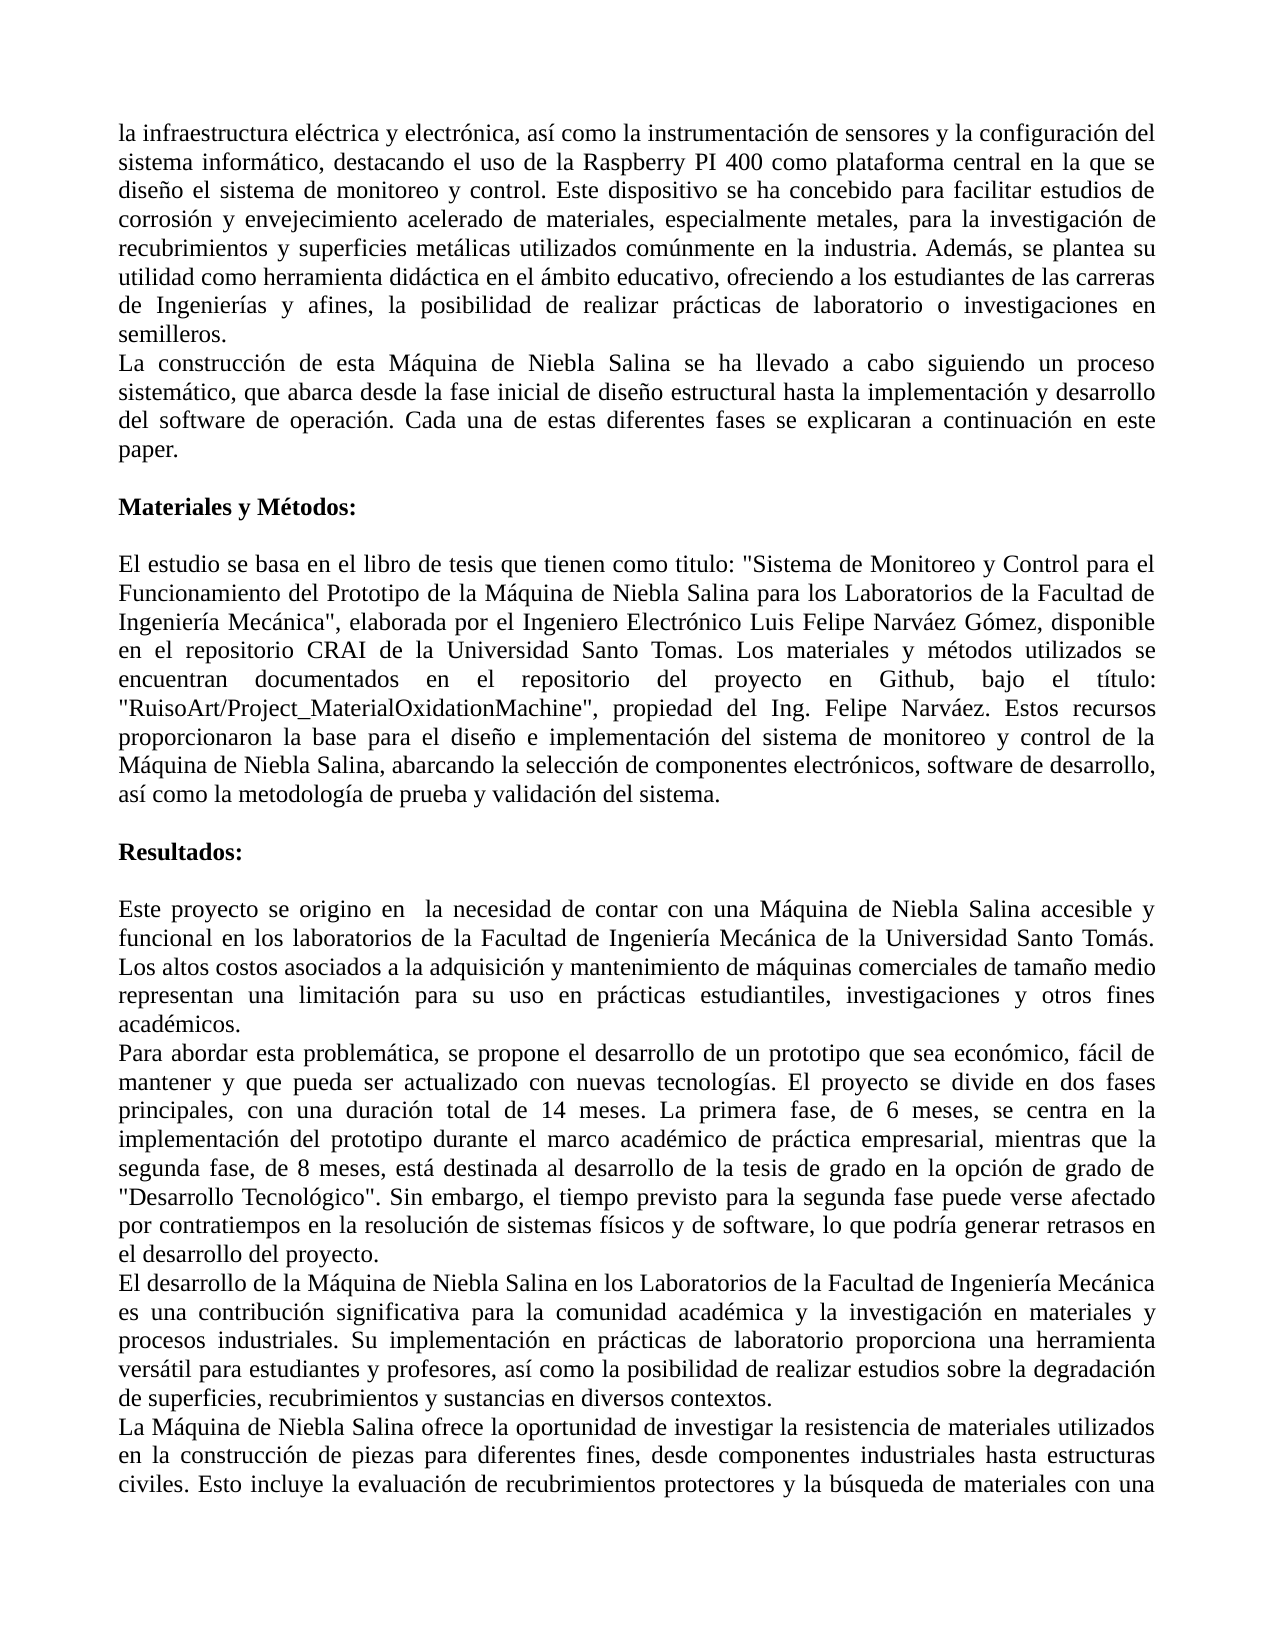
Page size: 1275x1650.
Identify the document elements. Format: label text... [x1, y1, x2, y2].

text El estudio se basa en el libro de tesis que tienen como titulo: "Sistema de Monitoreo y Control para el Funcionamiento del Prototipo de la Máquina de Niebla Salina para los Laboratorios de la Facultad de Ingeniería Mecánica", elaborada por el Ingeniero Electrónico Luis Felipe Narváez Gómez, disponible en el repositorio CRAI de la Universidad Santo Tomas. Los materiales y métodos utilizados se encuentran documentados en el repositorio del proyecto en Github, bajo el título: "RuisoArt/Project_MaterialOxidationMachine", propiedad del Ing. Felipe Narváez. Estos recursos proporcionaron la base para el diseño e implementación del sistema de monitoreo y control de la Máquina de Niebla Salina, abarcando la selección de componentes electrónicos, software de desarrollo, así como la metodología de prueba y validación del sistema. [118, 549, 1157, 808]
text Materiales y Métodos: [118, 492, 1157, 521]
text Este proyecto se origino en la necesidad de contar con una Máquina de Niebla Salina accesible y funcional en los laboratorios de la Facultad de Ingeniería Mecánica de la Universidad Santo Tomás. Los altos costos asociados a la adquisición y mantenimiento de máquinas comerciales de tamaño medio representan una limitación para su uso en prácticas estudiantiles, investigaciones y otros fines académicos. [118, 894, 1157, 1038]
text la infraestructura eléctrica y electrónica, así como la instrumentación de sensores y la configuración del sistema informático, destacando el uso de la Raspberry PI 400 como plataforma central en la que se diseño el sistema de monitoreo y control. Este dispositivo se ha concebido para facilitar estudios de corrosión y envejecimiento acelerado de materiales, especialmente metales, para la investigación de recubrimientos y superficies metálicas utilizados comúnmente en la industria. Además, se plantea su utilidad como herramienta didáctica en el ámbito educativo, ofreciendo a los estudiantes de las carreras de Ingenierías y afines, la posibilidad de realizar prácticas de laboratorio o investigaciones en semilleros. [118, 118, 1157, 348]
text El desarrollo de la Máquina de Niebla Salina en los Laboratorios de la Facultad de Ingeniería Mecánica es una contribución significativa para la comunidad académica y la investigación en materiales y procesos industriales. Su implementación en prácticas de laboratorio proporciona una herramienta versátil para estudiantes y profesores, así como la posibilidad de realizar estudios sobre la degradación de superficies, recubrimientos y sustancias en diversos contextos. [118, 1268, 1157, 1412]
text Para abordar esta problemática, se propone el desarrollo de un prototipo que sea económico, fácil de mantener y que pueda ser actualizado con nuevas tecnologías. El proyecto se divide en dos fases principales, con una duración total de 14 meses. La primera fase, de 6 meses, se centra en la implementación del prototipo durante el marco académico de práctica empresarial, mientras que la segunda fase, de 8 meses, está destinada al desarrollo de la tesis de grado en la opción de grado de "Desarrollo Tecnológico". Sin embargo, el tiempo previsto para la segunda fase puede verse afectado por contratiempos en la resolución de sistemas físicos y de software, lo que podría generar retrasos en el desarrollo del proyecto. [118, 1038, 1157, 1268]
text Resultados: [118, 837, 1157, 866]
text La construcción de esta Máquina de Niebla Salina se ha llevado a cabo siguiendo un proceso sistemático, que abarca desde la fase inicial de diseño estructural hasta la implementación y desarrollo del software de operación. Cada una de estas diferentes fases se explicaran a continuación en este paper. [118, 348, 1157, 463]
text La Máquina de Niebla Salina ofrece la oportunidad de investigar la resistencia de materiales utilizados en la construcción de piezas para diferentes fines, desde componentes industriales hasta estructuras civiles. Esto incluye la evaluación de recubrimientos protectores y la búsqueda de materiales con una [118, 1412, 1157, 1498]
